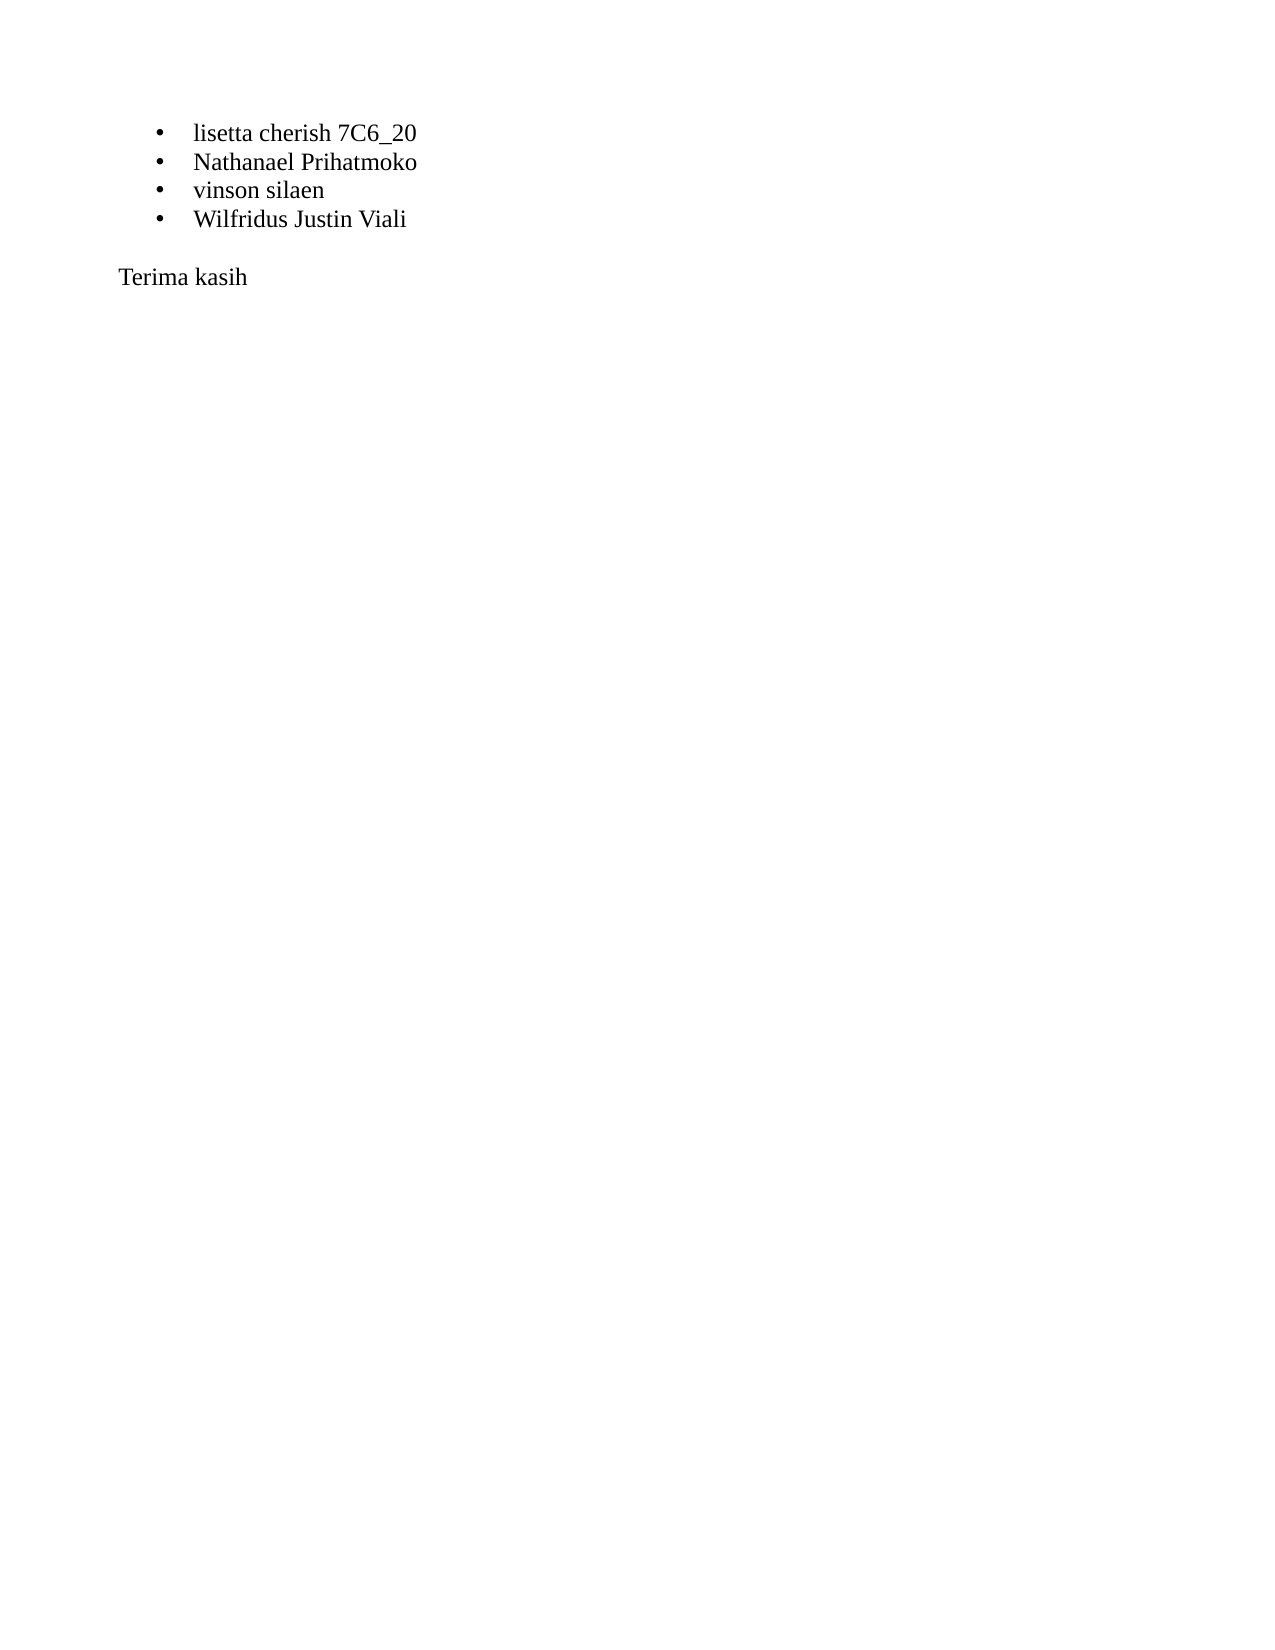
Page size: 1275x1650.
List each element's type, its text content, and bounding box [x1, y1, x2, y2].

text Terima kasih [118, 262, 1157, 291]
list vinson silaen [156, 176, 1157, 204]
list lisetta cherish 7C6_20 [156, 118, 1157, 147]
list Nathanael Prihatmoko [156, 147, 1157, 176]
list Wilfridus Justin Viali [156, 204, 1157, 233]
